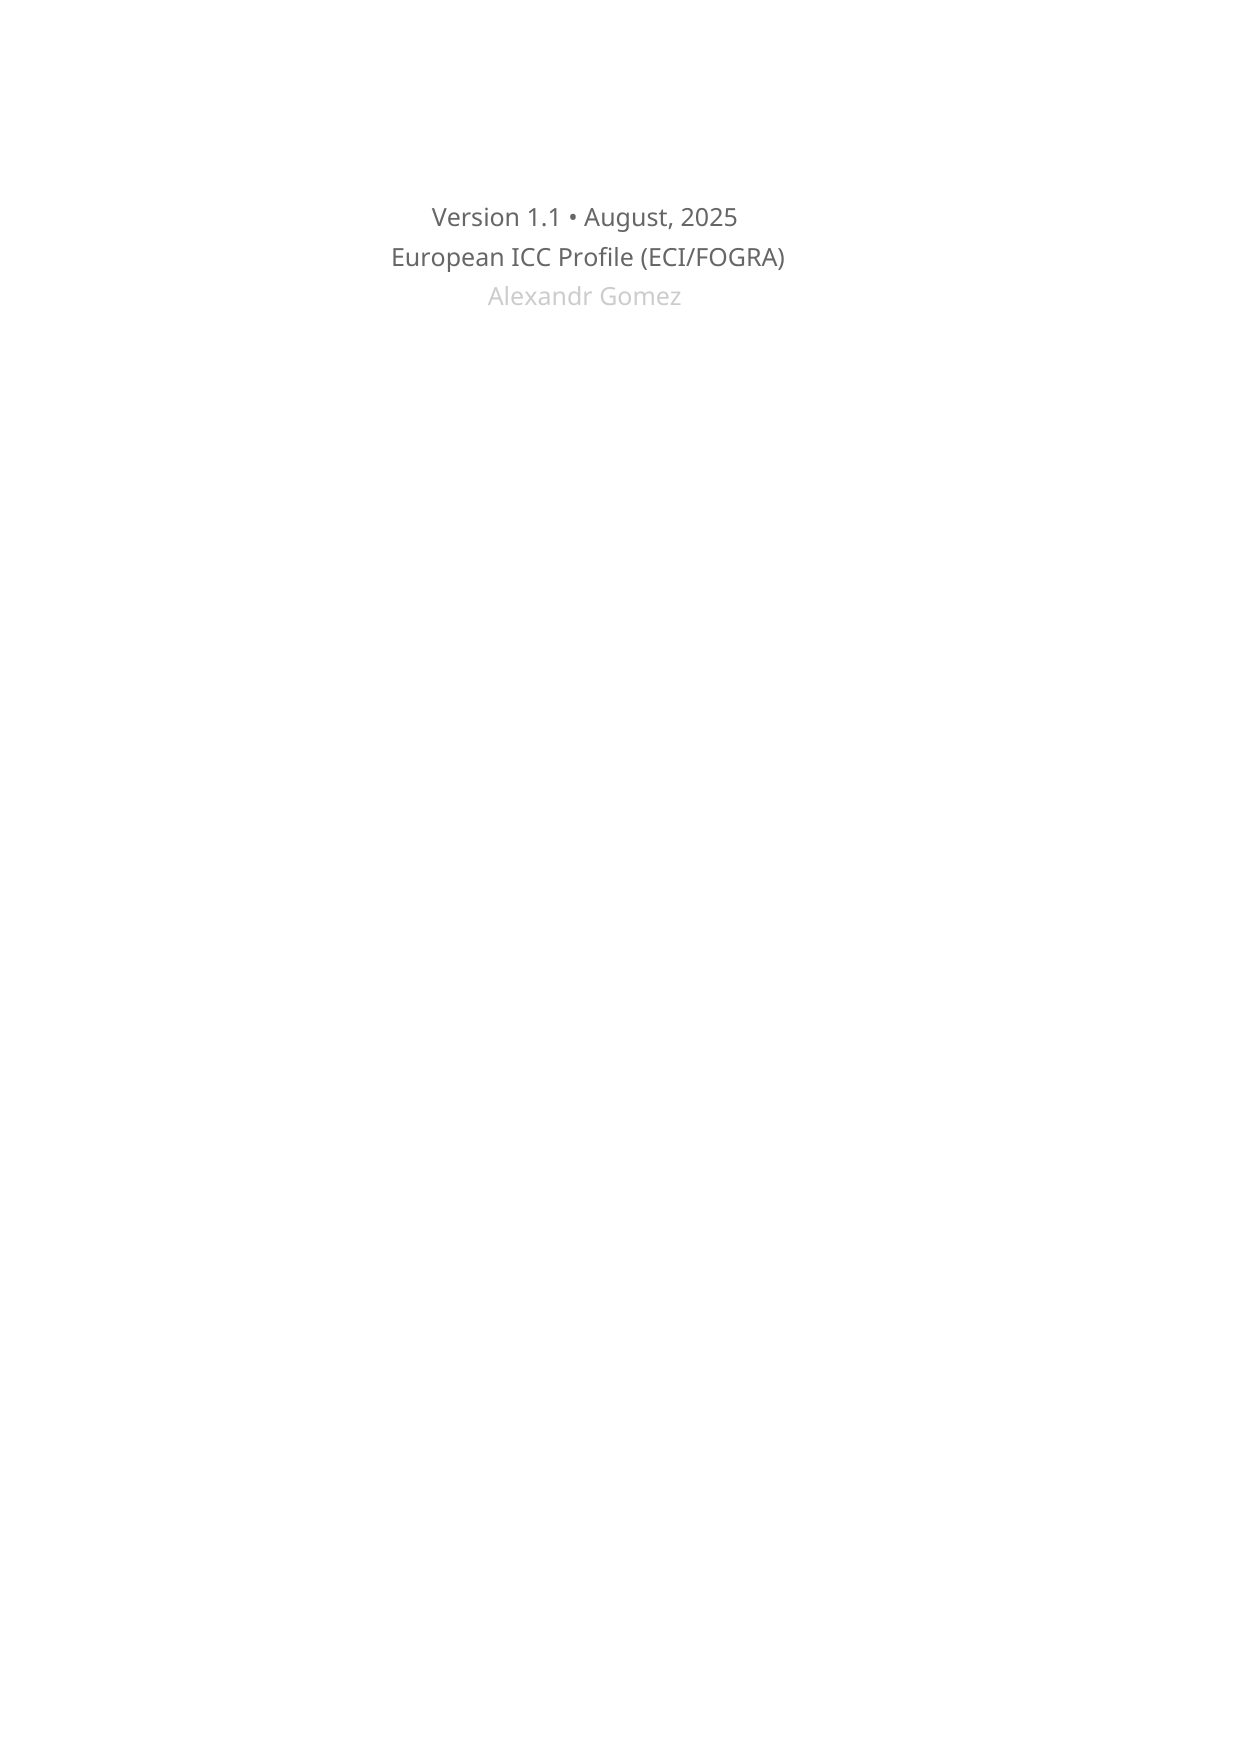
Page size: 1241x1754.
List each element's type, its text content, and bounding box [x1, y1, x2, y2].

text Version 1.1 • August, 2025 European ICC Profile (ECI/FOGRA) Alexandr Gomez [289, 200, 880, 313]
